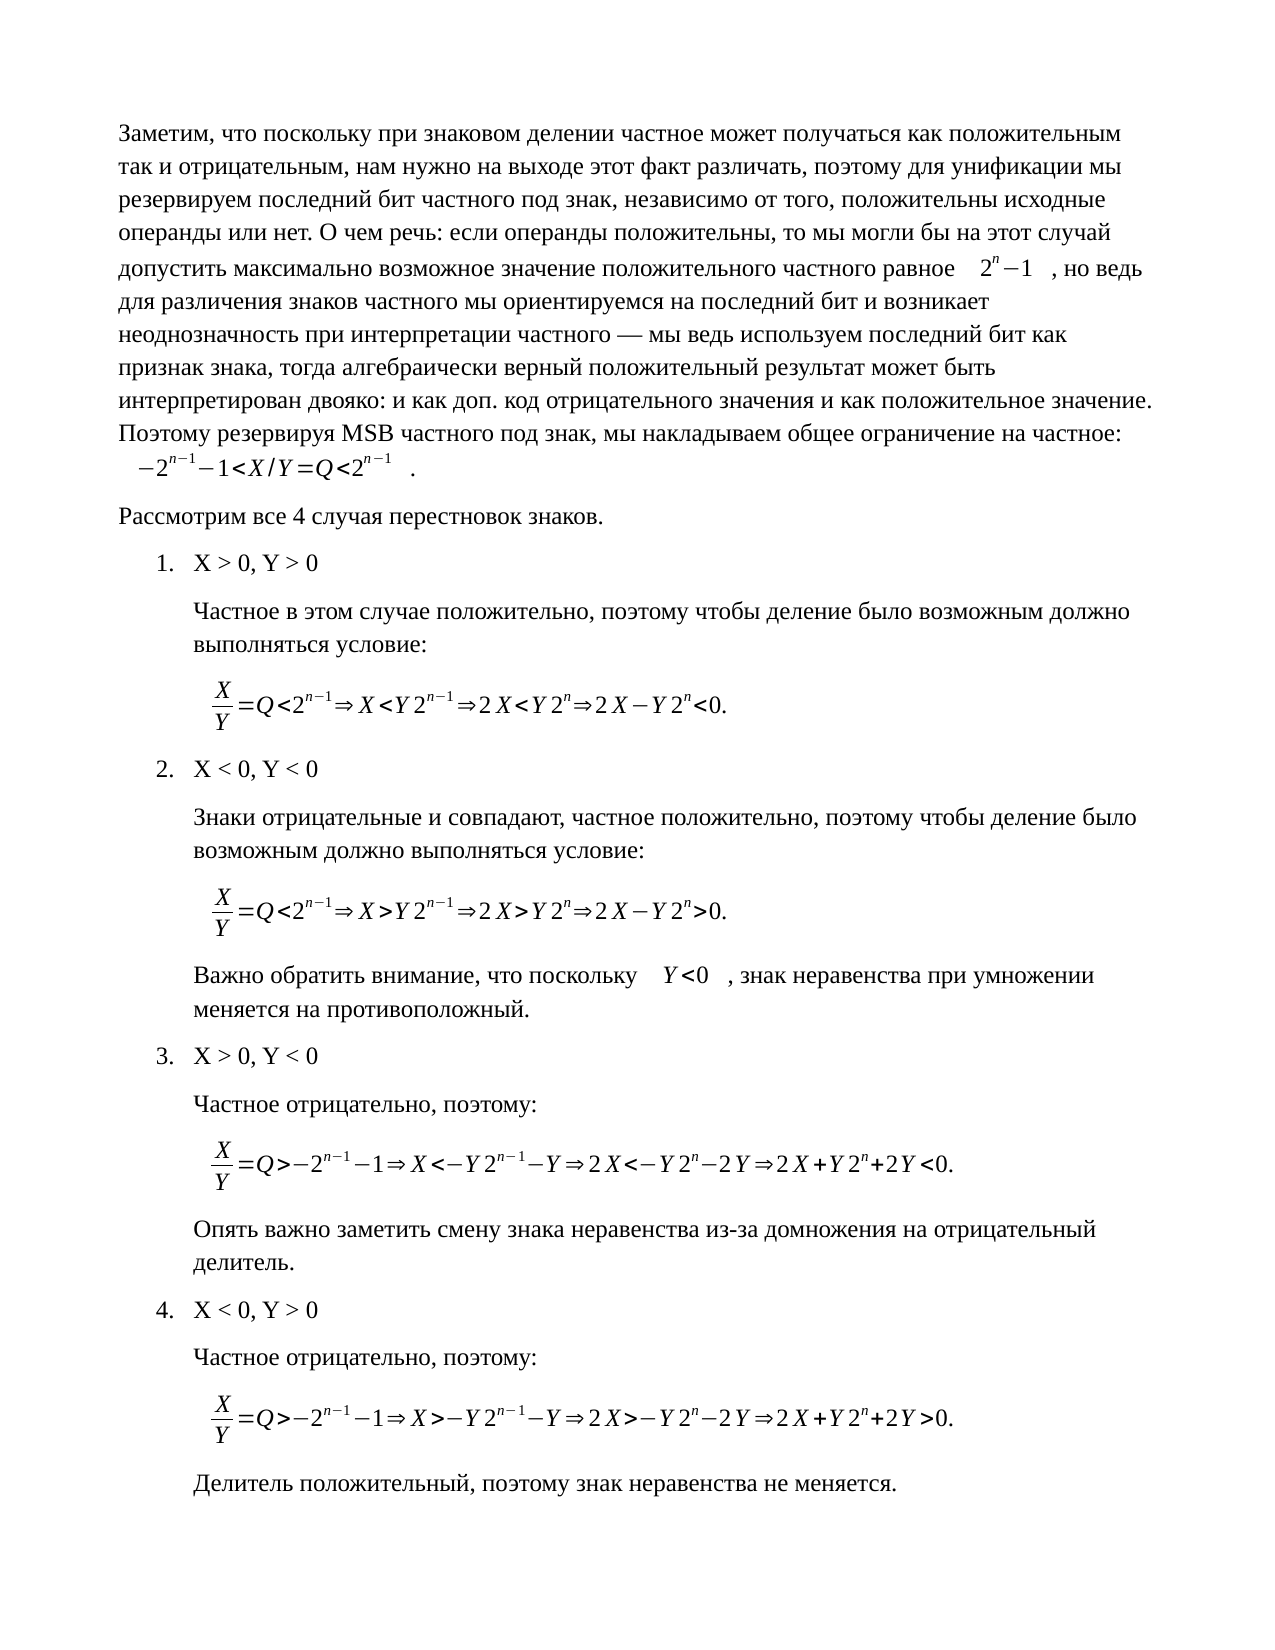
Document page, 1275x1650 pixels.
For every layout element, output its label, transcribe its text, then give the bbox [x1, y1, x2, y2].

list Частное отрицательно, поэтому: [156, 1342, 1157, 1371]
list Частное в этом случае положительно, поэтому чтобы деление было возможным должно выполняться условие: [156, 596, 1157, 658]
list Важно обратить внимание, что поскольку , знак неравенства при умножении меняется на противоположный. [156, 961, 1157, 1022]
text Заметим, что поскольку при знаковом делении частное может получаться как положительным так и отрицательным, нам нужно на выходе этот факт различать, поэтому для унификации мы резервируем последний бит частного под знак, независимо от того, положительны исходные операнды или нет. О чем речь: если операнды положительны, то мы могли бы на этот случай допустить максимально возможное значение положительного частного равное , но ведь для различения знаков частного мы ориентируемся на последний бит и возникает неоднозначность при интерпретации частного — мы ведь используем последний бит как признак знака, тогда алгебраически верный положительный результат может быть интерпретирован двояко: и как доп. код отрицательного значения и как положительное значение. Поэтому резервируя MSB частного под знак, мы накладываем общее ограничение на частное: . [118, 118, 1157, 482]
list Опять важно заметить смену знака неравенства из-за домножения на отрицательный делитель. [156, 1214, 1157, 1276]
list X > 0, Y > 0 [156, 548, 1157, 577]
list X > 0, Y < 0 [156, 1041, 1157, 1070]
list Знаки отрицательные и совпадают, частное положительно, поэтому чтобы деление было возможным должно выполняться условие: [156, 802, 1157, 864]
list Частное отрицательно, поэтому: [156, 1089, 1157, 1118]
list Делитель положительный, поэтому знак неравенства не меняется. [156, 1468, 1157, 1497]
text Рассмотрим все 4 случая перестновок знаков. [118, 501, 1157, 530]
list X < 0, Y > 0 [156, 1295, 1157, 1324]
list X < 0, Y < 0 [156, 754, 1157, 783]
